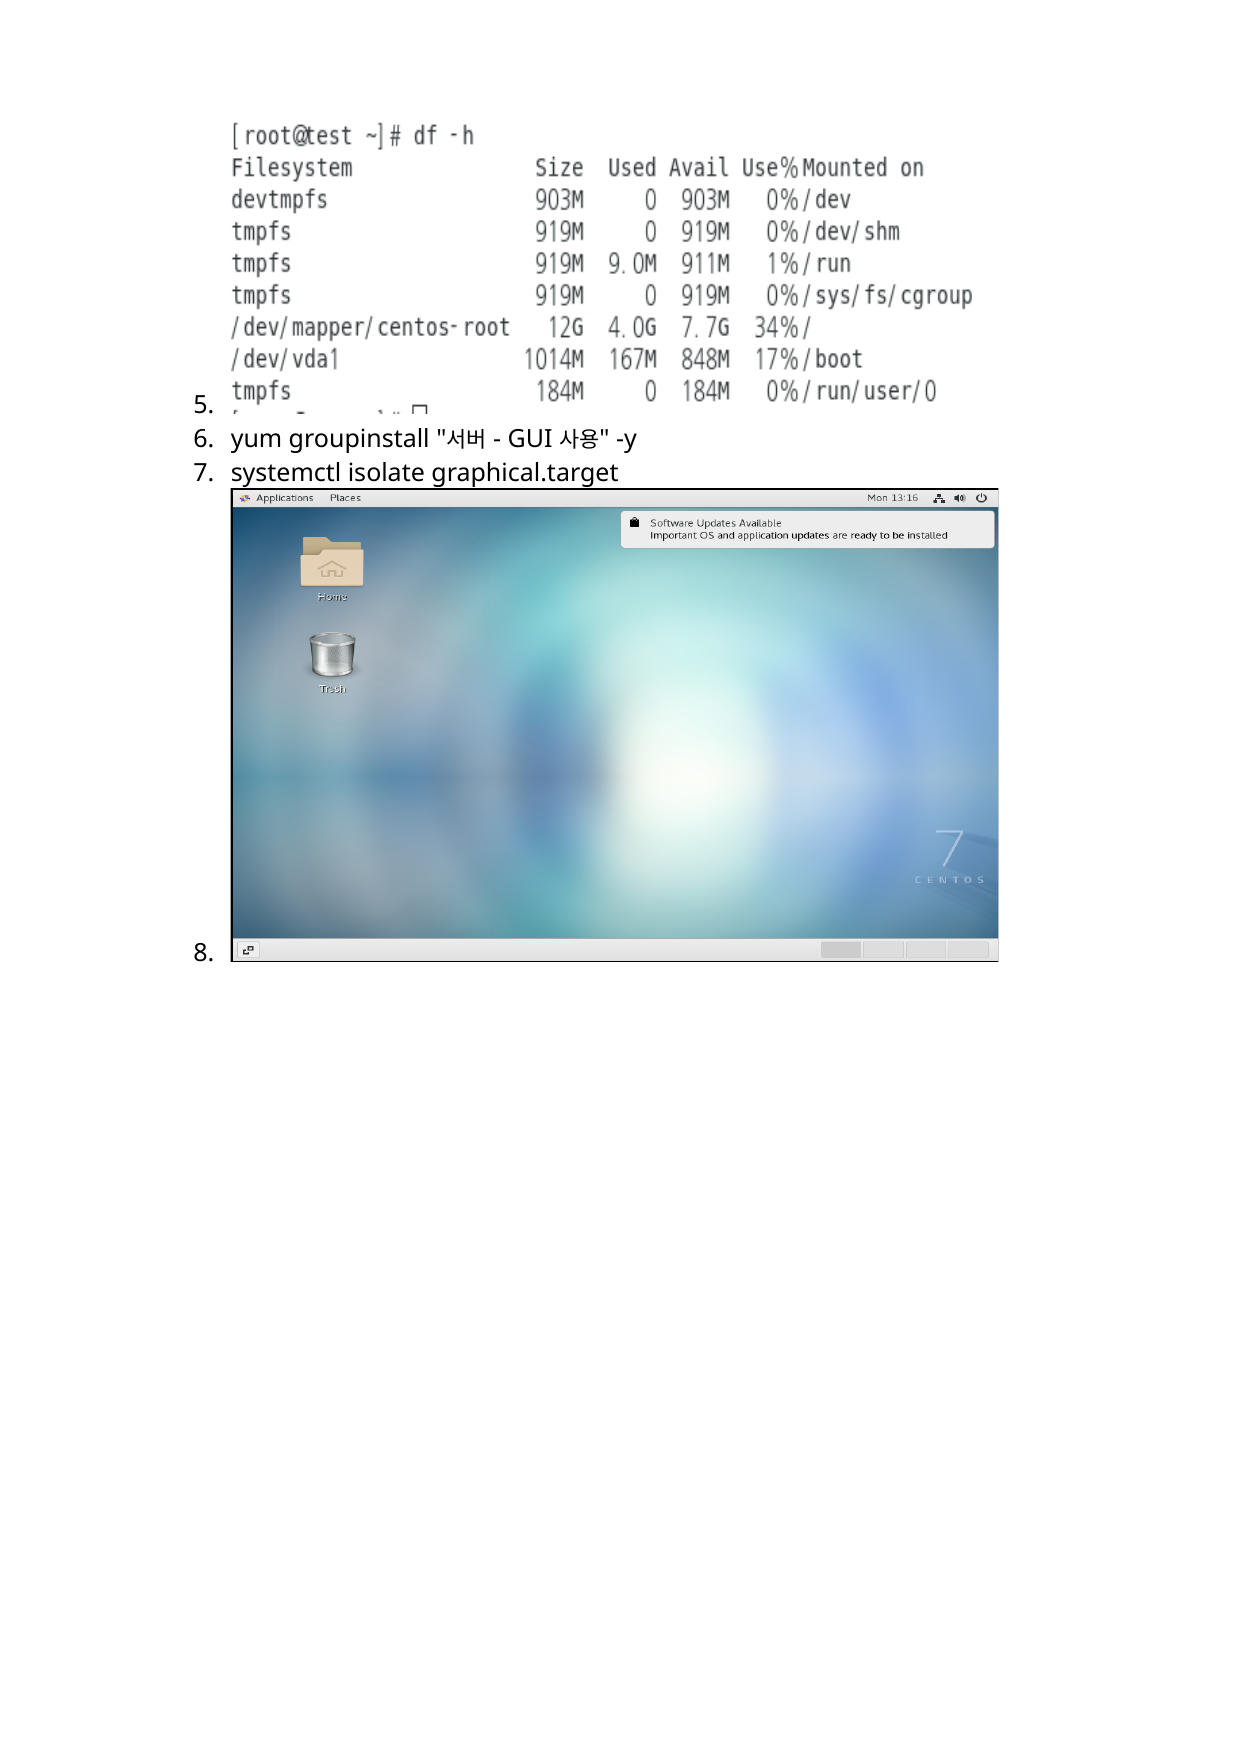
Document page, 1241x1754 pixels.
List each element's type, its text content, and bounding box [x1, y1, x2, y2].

picture [230, 488, 999, 962]
picture [230, 118, 999, 414]
list systemctl isolate graphical.target [193, 455, 1122, 489]
list yum groupinstall "서버 - GUI 사용" -y [193, 421, 1122, 455]
